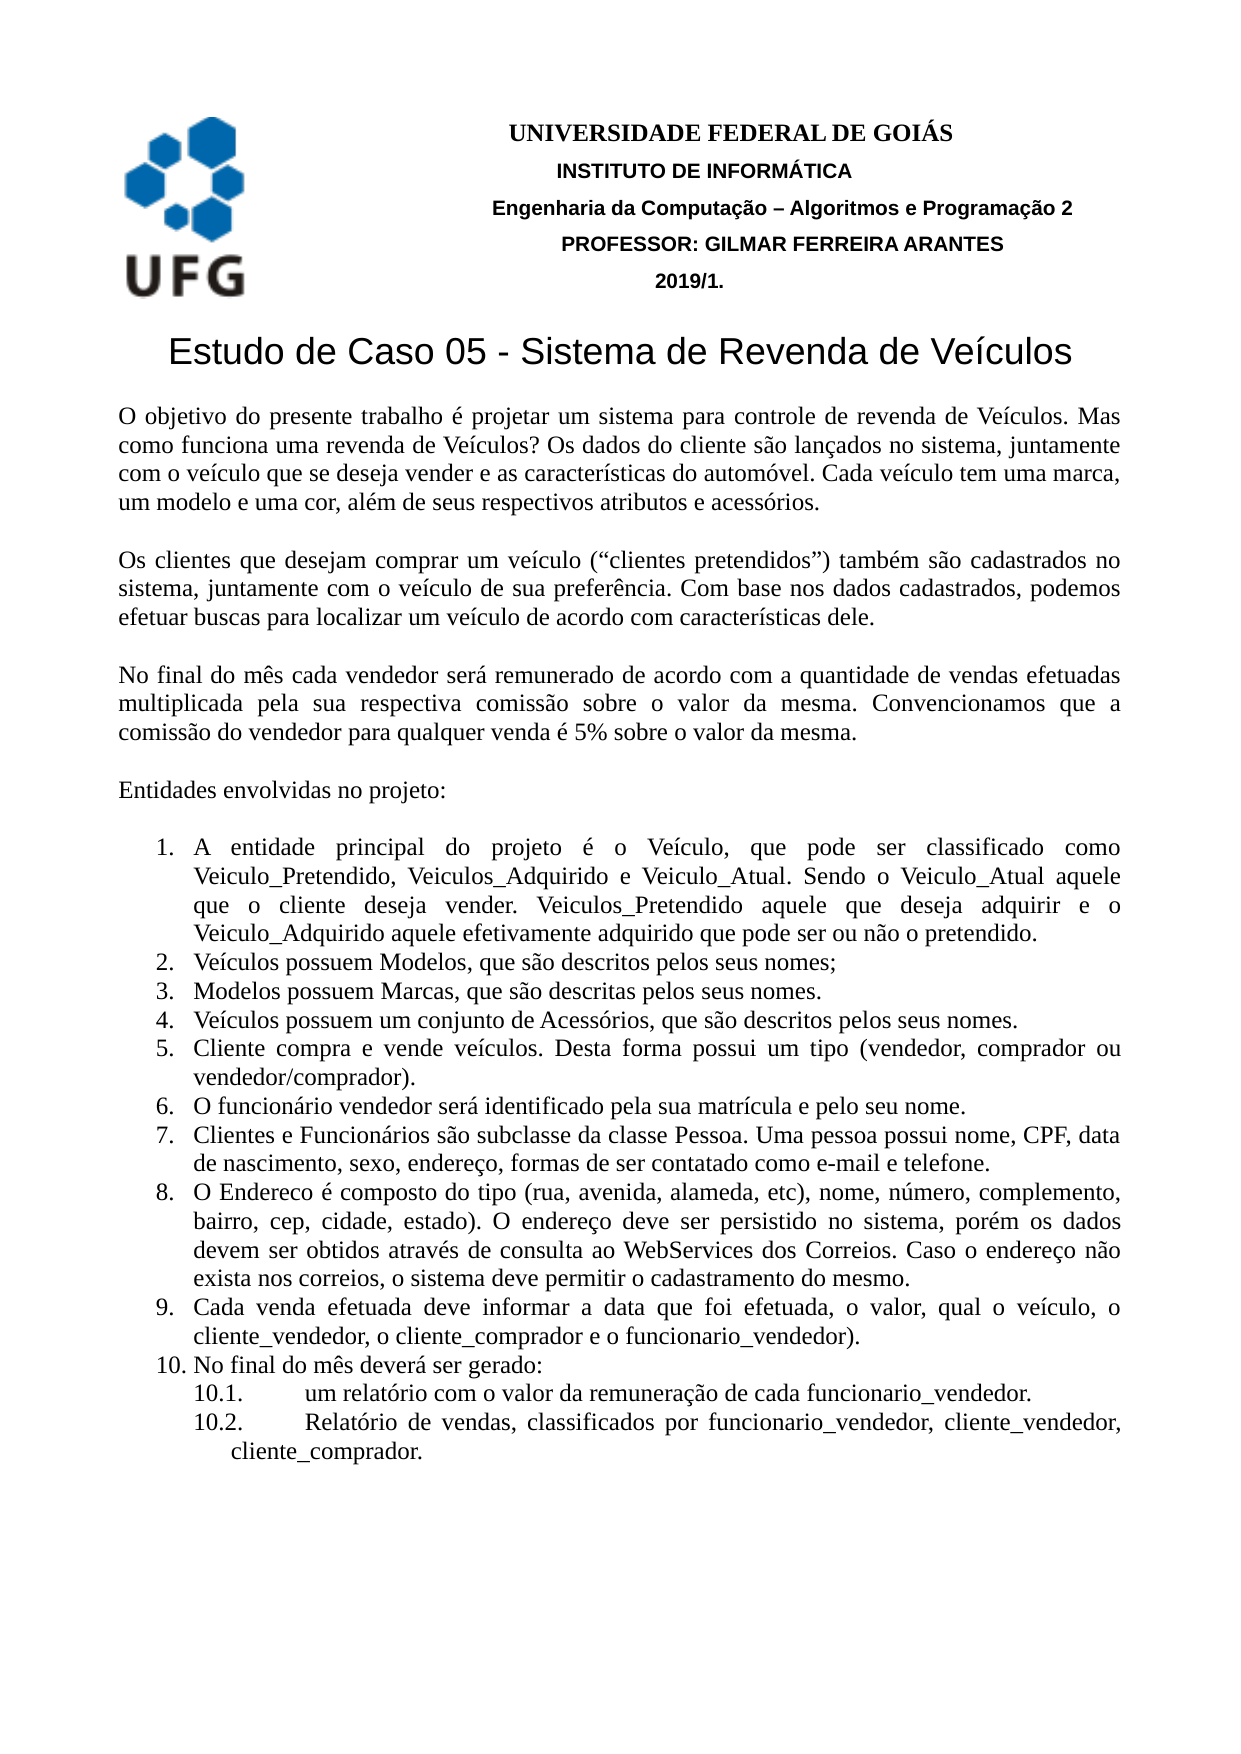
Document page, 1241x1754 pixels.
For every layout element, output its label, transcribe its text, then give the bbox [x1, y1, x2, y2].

list Modelos possuem Marcas, que são descritas pelos seus nomes. [156, 976, 1122, 1005]
list Clientes e Funcionários são subclasse da classe Pessoa. Uma pessoa possui nome, CPF, data de nascimento, sexo, endereço, formas de ser contatado como e-mail e telefone. [156, 1120, 1122, 1177]
text UNIVERSIDADE FEDERAL DE GOIÁS [257, 118, 1122, 147]
picture [119, 117, 257, 299]
list A entidade principal do projeto é o Veículo, que pode ser classificado como Veiculo_Pretendido, Veiculos_Adquirido e Veiculo_Atual. Sendo o Veiculo_Atual aquele que o cliente deseja vender. Veiculos_Pretendido aquele que deseja adquirir e o Veiculo_Adquirido aquele efetivamente adquirido que pode ser ou não o pretendido. [156, 832, 1122, 947]
text Os clientes que desejam comprar um veículo (“clientes pretendidos”) também são cadastrados no sistema, juntamente com o veículo de sua preferência. Com base nos dados cadastrados, podemos efetuar buscas para localizar um veículo de acordo com características dele. [118, 545, 1122, 631]
list Cada venda efetuada deve informar a data que foi efetuada, o valor, qual o veículo, o cliente_vendedor, o cliente_comprador e o funcionario_vendedor). [156, 1292, 1122, 1350]
list O funcionário vendedor será identificado pela sua matrícula e pelo seu nome. [156, 1091, 1122, 1120]
list Relatório de vendas, classificados por funcionario_vendedor, cliente_vendedor, cliente_comprador. [193, 1407, 1122, 1465]
list No final do mês deverá ser gerado: [156, 1350, 1122, 1378]
text PROFESSOR: GILMAR FERREIRA ARANTES [257, 232, 1122, 256]
text Estudo de Caso 05 - Sistema de Revenda de Veículos [118, 329, 1122, 372]
text Entidades envolvidas no projeto: [118, 775, 1122, 803]
text O objetivo do presente trabalho é projetar um sistema para controle de revenda de Veículos. Mas como funciona uma revenda de Veículos? Os dados do cliente são lançados no sistema, juntamente com o veículo que se deseja vender e as características do automóvel. Cada veículo tem uma marca, um modelo e uma cor, além de seus respectivos atributos e acessórios. [118, 401, 1122, 516]
list O Endereco é composto do tipo (rua, avenida, alameda, etc), nome, número, complemento, bairro, cep, cidade, estado). O endereço deve ser persistido no sistema, porém os dados devem ser obtidos através de consulta ao WebServices dos Correios. Caso o endereço não exista nos correios, o sistema deve permitir o cadastramento do mesmo. [156, 1177, 1122, 1292]
text 2019/1. [257, 269, 1122, 293]
text No final do mês cada vendedor será remunerado de acordo com a quantidade de vendas efetuadas multiplicada pela sua respectiva comissão sobre o valor da mesma. Convencionamos que a comissão do vendedor para qualquer venda é 5% sobre o valor da mesma. [118, 660, 1122, 746]
list Veículos possuem Modelos, que são descritos pelos seus nomes; [156, 947, 1122, 976]
list Cliente compra e vende veículos. Desta forma possui um tipo (vendedor, comprador ou vendedor/comprador). [156, 1033, 1122, 1091]
list Veículos possuem um conjunto de Acessórios, que são descritos pelos seus nomes. [156, 1005, 1122, 1033]
text Engenharia da Computação – Algoritmos e Programação 2 [257, 196, 1122, 220]
text INSTITUTO DE INFORMÁTICA [257, 159, 1122, 183]
list um relatório com o valor da remuneração de cada funcionario_vendedor. [193, 1378, 1122, 1407]
